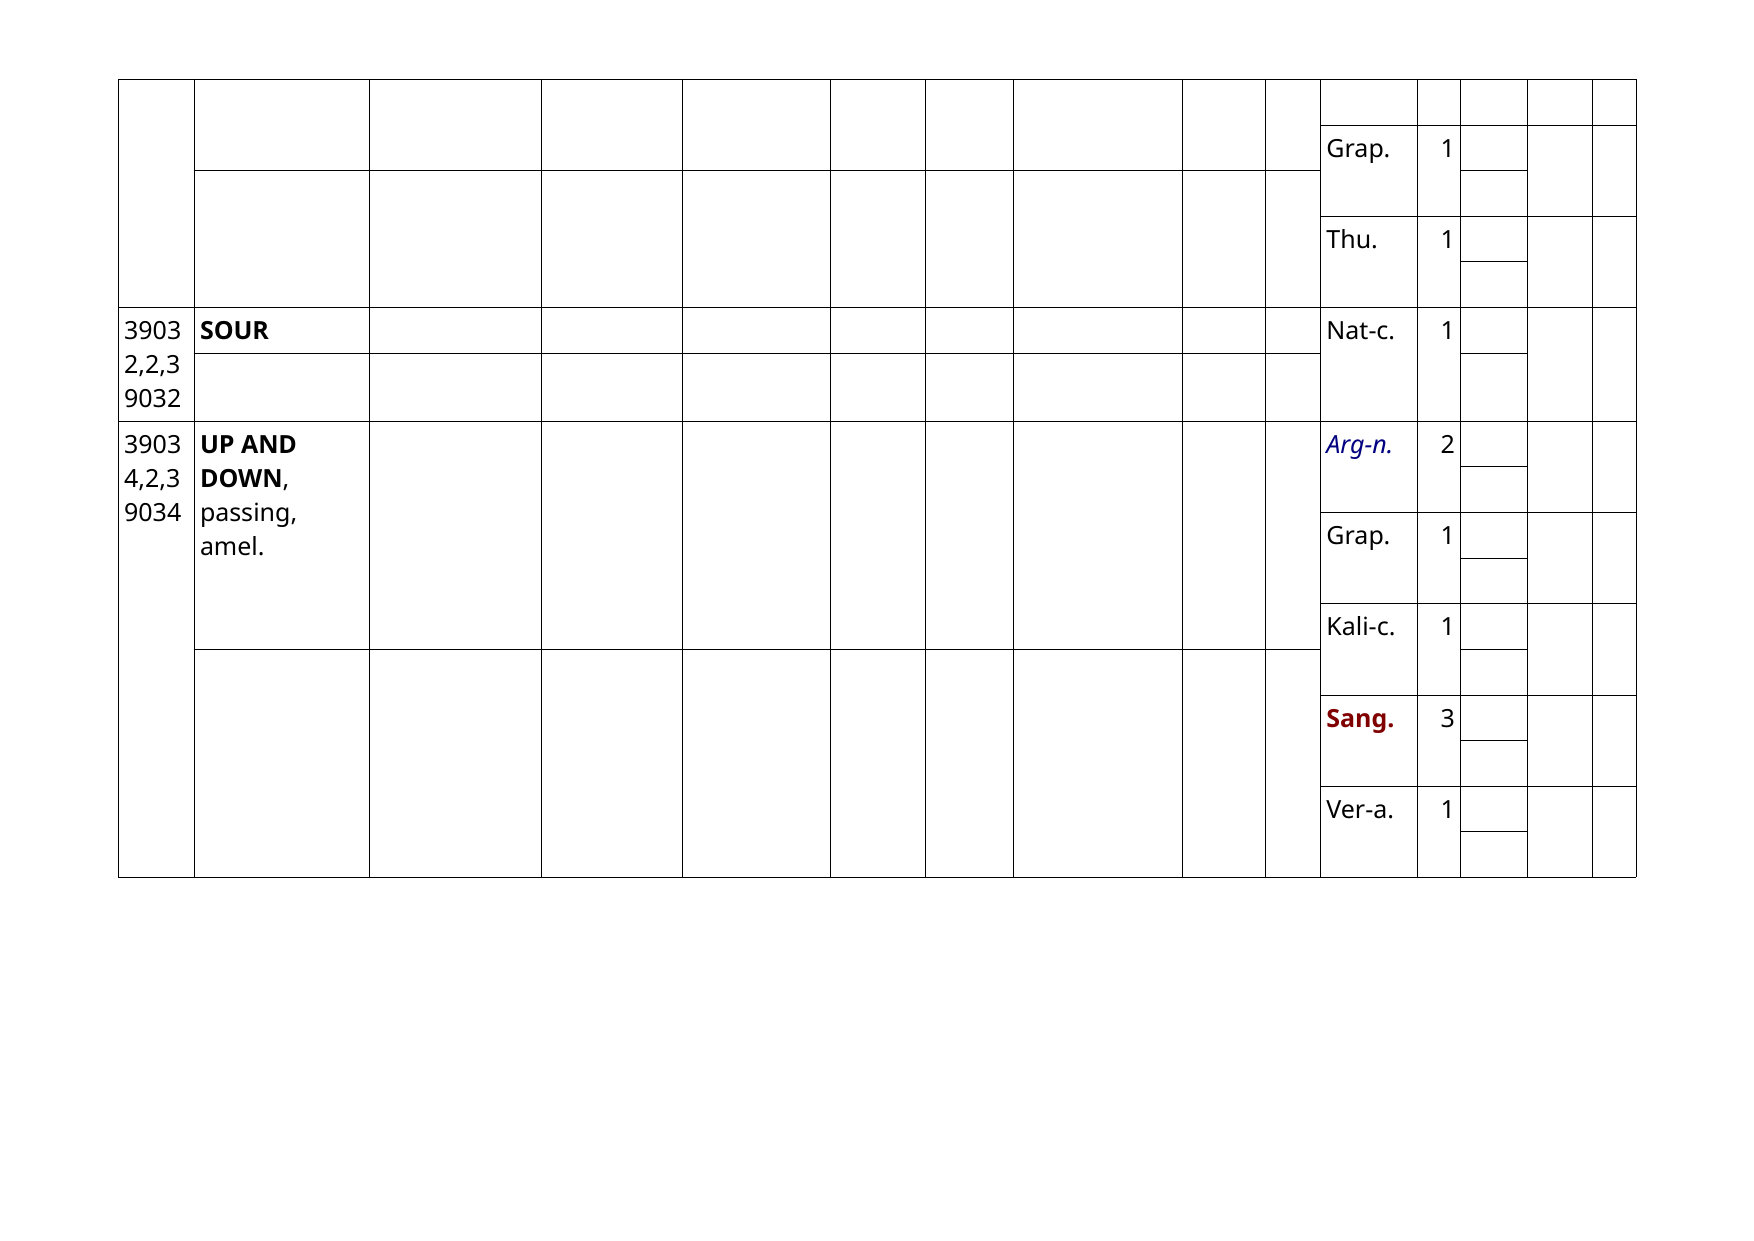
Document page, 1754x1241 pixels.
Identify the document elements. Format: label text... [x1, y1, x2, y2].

table_cell [195, 650, 369, 877]
table_cell [1461, 80, 1527, 124]
table_cell 1 [1418, 604, 1460, 694]
table_cell [542, 308, 682, 353]
table_cell [683, 80, 830, 170]
table_cell [1528, 696, 1592, 786]
table_cell [1321, 80, 1417, 124]
table_cell up and down, passing, amel. [195, 422, 369, 649]
table_cell [831, 171, 925, 307]
table_cell [370, 80, 541, 170]
table_cell [1461, 262, 1527, 307]
table_cell [1461, 604, 1527, 649]
table_cell [1593, 513, 1636, 603]
table_cell [1461, 467, 1527, 512]
table_cell [831, 308, 925, 353]
table_cell [542, 354, 682, 421]
table_cell [1461, 422, 1527, 466]
table_cell [683, 308, 830, 353]
table_cell 1 [1418, 308, 1460, 421]
table_cell [1593, 422, 1636, 512]
table_cell [831, 422, 925, 649]
table_cell [1528, 308, 1592, 421]
table_cell [1461, 787, 1527, 831]
table_cell [1266, 171, 1320, 307]
table_cell [1183, 422, 1265, 649]
table_cell [1461, 354, 1527, 421]
table_cell [1461, 832, 1527, 877]
table_cell [926, 354, 1013, 421]
table_cell [1593, 604, 1636, 694]
table_cell [1183, 80, 1265, 170]
table_cell 1 [1418, 513, 1460, 603]
table_cell [1461, 171, 1527, 216]
table_cell [1593, 787, 1636, 877]
table_cell [1461, 308, 1527, 353]
table_cell [195, 80, 369, 170]
table_cell [683, 171, 830, 307]
table_cell 39034,2,39034 [119, 422, 194, 877]
table_cell [1528, 513, 1592, 603]
table_cell [370, 650, 541, 877]
table_cell [1266, 308, 1320, 353]
table_cell [1183, 354, 1265, 421]
table_cell [370, 308, 541, 353]
table_cell Kali-c. [1321, 604, 1417, 694]
table_cell 3 [1418, 696, 1460, 786]
table_cell [831, 354, 925, 421]
table_cell [683, 422, 830, 649]
table_cell 1 [1418, 217, 1460, 307]
table_cell [1461, 650, 1527, 694]
table_cell [542, 171, 682, 307]
table_cell [1014, 354, 1182, 421]
table_cell [926, 80, 1013, 170]
table_cell [1528, 217, 1592, 307]
table_cell [370, 354, 541, 421]
table_cell [831, 80, 925, 170]
table_cell 1 [1418, 126, 1460, 216]
table_cell [1014, 422, 1182, 649]
table_cell [1266, 354, 1320, 421]
table_cell [683, 354, 830, 421]
table_cell [1593, 217, 1636, 307]
table_cell 39032,2,39032 [119, 308, 194, 421]
table_cell [1528, 422, 1592, 512]
table_cell [926, 308, 1013, 353]
table_cell [1461, 741, 1527, 786]
table_cell [370, 171, 541, 307]
table_cell [1461, 217, 1527, 261]
table_cell [1014, 80, 1182, 170]
table_cell Sang. [1321, 696, 1417, 786]
table_cell Thu. [1321, 217, 1417, 307]
table_cell [195, 171, 369, 307]
table_cell Grap. [1321, 126, 1417, 216]
table_cell [1528, 604, 1592, 694]
table_cell [1183, 308, 1265, 353]
table_cell [1528, 126, 1592, 216]
table_cell [1014, 308, 1182, 353]
table_cell [119, 80, 194, 307]
table_cell 2 [1418, 422, 1460, 512]
table_cell [1183, 171, 1265, 307]
table_cell Grap. [1321, 513, 1417, 603]
table_cell [926, 171, 1013, 307]
table_cell [831, 650, 925, 877]
table_cell [1461, 126, 1527, 170]
table_cell [195, 354, 369, 421]
table_cell Ver-a. [1321, 787, 1417, 877]
table_cell Arg-n. [1321, 422, 1417, 512]
table_cell sour [195, 308, 369, 353]
table_cell [1528, 787, 1592, 877]
table_cell [683, 650, 830, 877]
table_cell [1461, 559, 1527, 603]
table_cell 1 [1418, 787, 1460, 877]
table_cell [1014, 650, 1182, 877]
table_cell [1528, 80, 1592, 124]
table_cell [1461, 696, 1527, 740]
table_cell [1461, 513, 1527, 558]
table_cell [1266, 422, 1320, 649]
table_cell [1266, 80, 1320, 170]
table_cell [926, 422, 1013, 649]
table_cell [1593, 696, 1636, 786]
table_cell [370, 422, 541, 649]
table_cell [542, 422, 682, 649]
table_cell [1183, 650, 1265, 877]
table_cell Nat-c. [1321, 308, 1417, 421]
table_cell [1593, 126, 1636, 216]
table_cell [1593, 308, 1636, 421]
table_cell [1418, 80, 1460, 124]
table_cell [1014, 171, 1182, 307]
table_cell [542, 80, 682, 170]
table_cell [1266, 650, 1320, 877]
table_cell [542, 650, 682, 877]
table_cell [926, 650, 1013, 877]
table_cell [1593, 80, 1636, 124]
